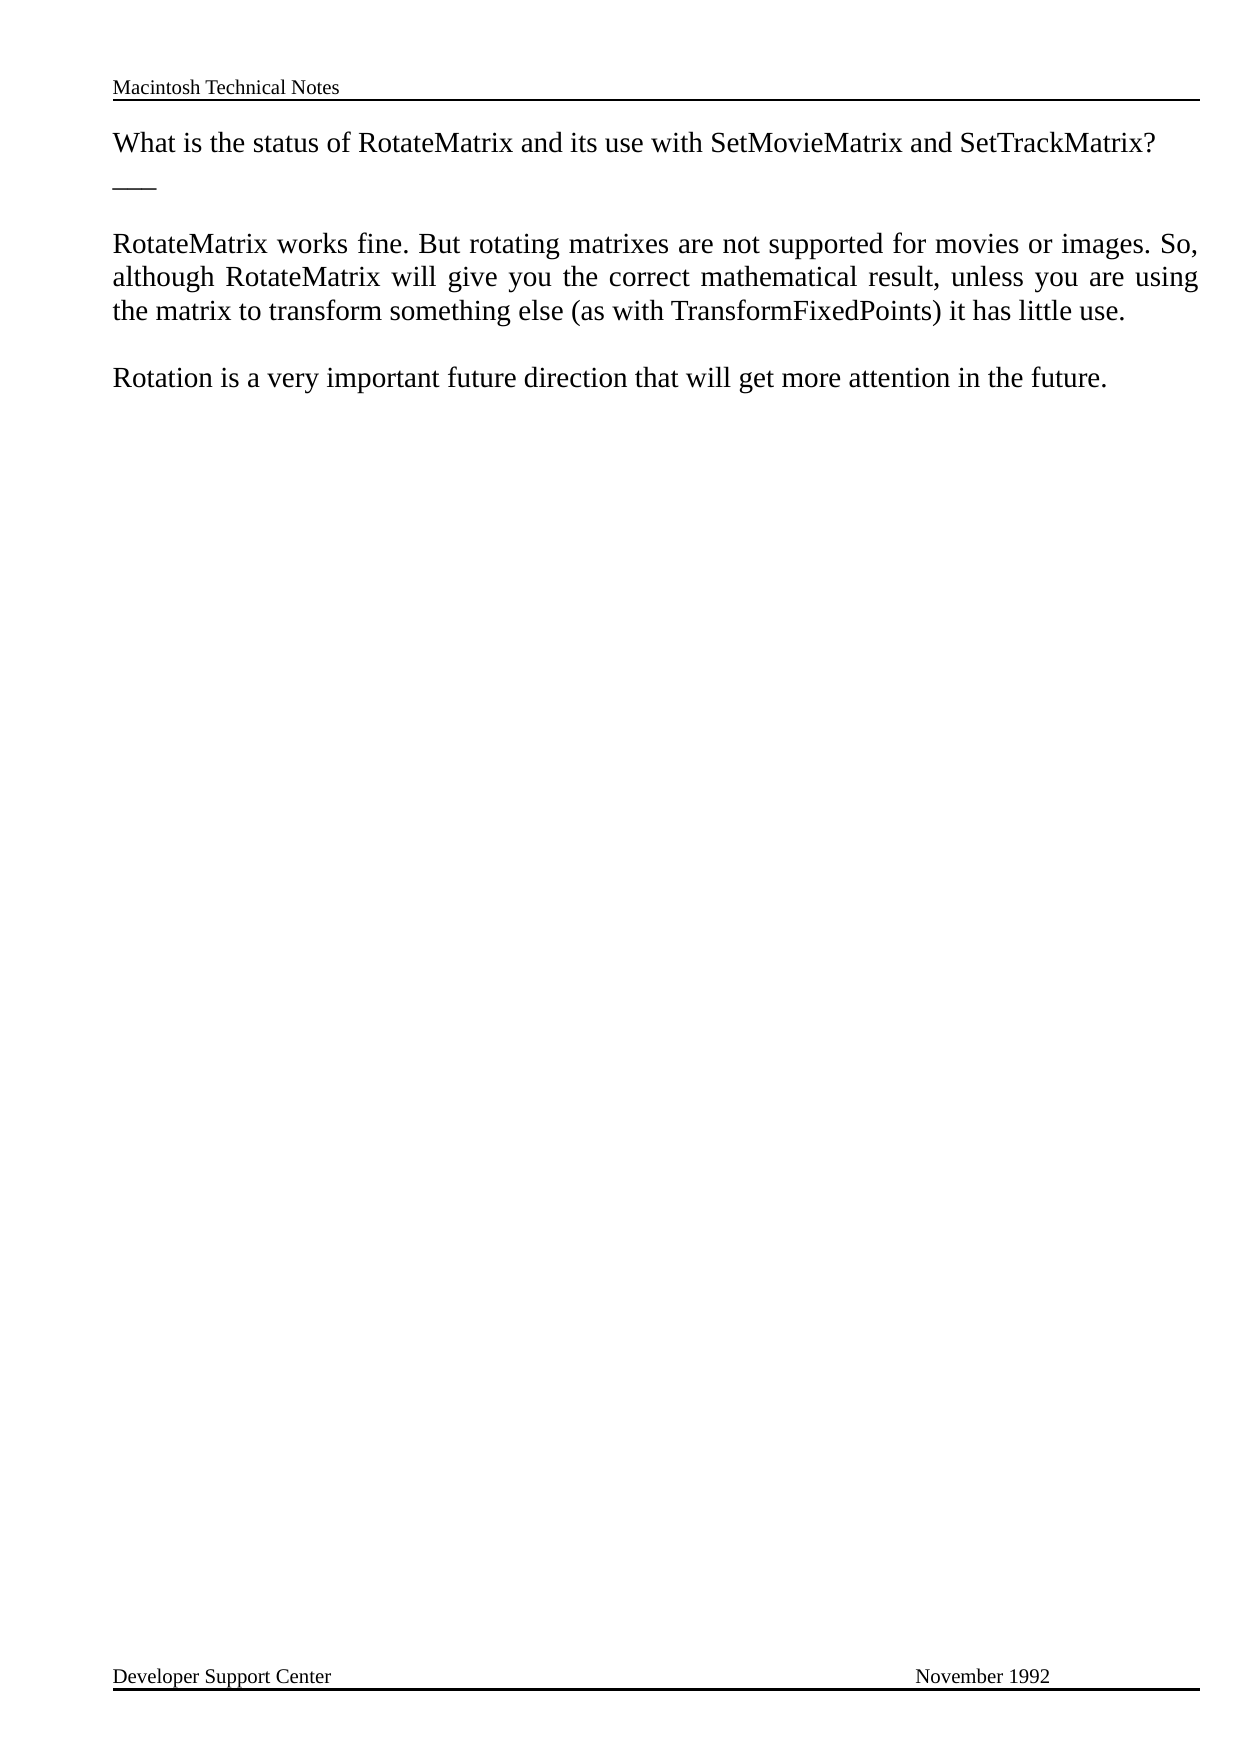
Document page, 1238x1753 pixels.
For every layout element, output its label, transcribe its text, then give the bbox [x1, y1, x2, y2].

text RotateMatrix works fine. But rotating matrixes are not supported for movies or images. So, although RotateMatrix will give you the correct mathematical result, unless you are using the matrix to transform something else (as with TransformFixedPoints) it has little use. [112, 226, 1200, 326]
text ___ [112, 159, 1200, 192]
text What is the status of RotateMatrix and its use with SetMovieMatrix and SetTrackMatrix? [112, 125, 1200, 159]
text Rotation is a very important future direction that will get more attention in the future. [112, 360, 1200, 393]
